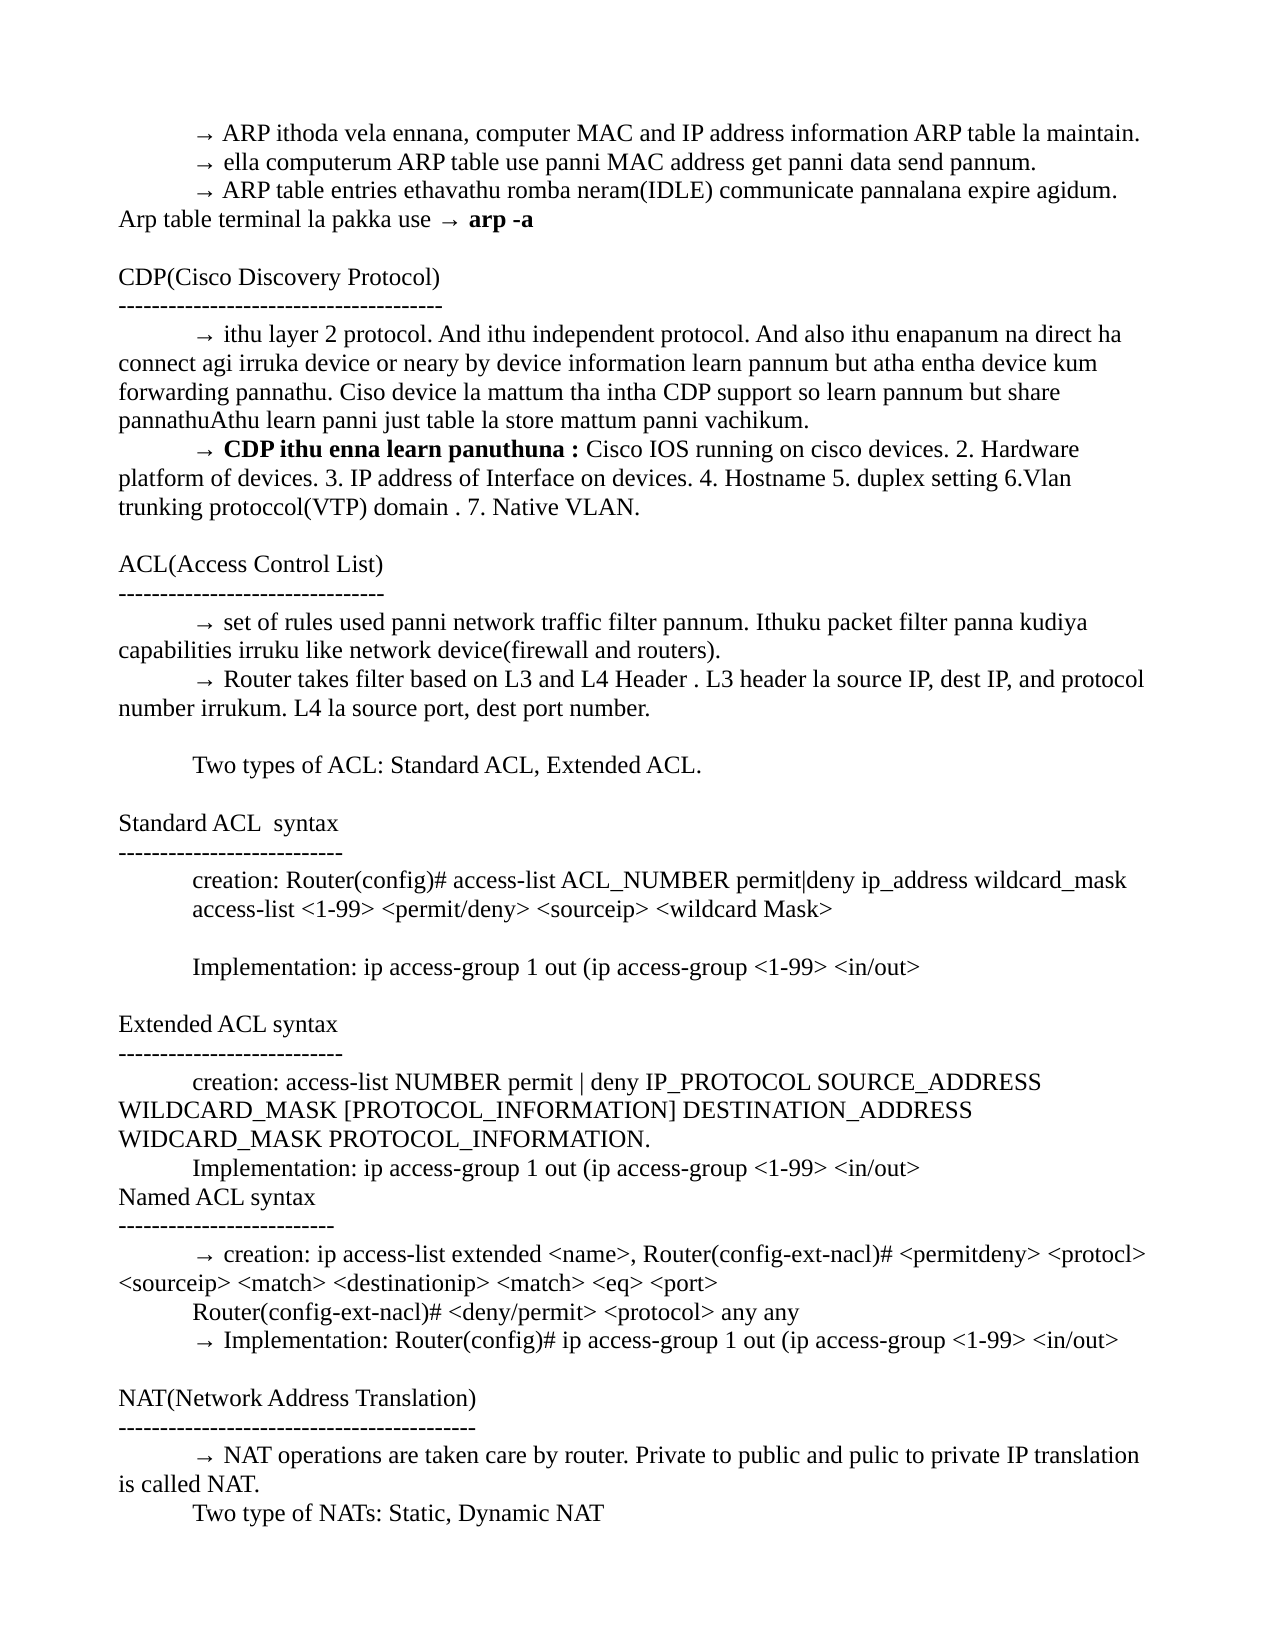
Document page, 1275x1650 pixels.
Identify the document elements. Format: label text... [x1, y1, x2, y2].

text Named ACL syntax [118, 1182, 1157, 1211]
text Extended ACL syntax [118, 1009, 1157, 1038]
text ------------------------------------------- [118, 1412, 1157, 1441]
text Two type of NATs: Static, Dynamic NAT [118, 1498, 1157, 1527]
text --------------------------------------- [118, 291, 1157, 319]
text -------------------------- [118, 1211, 1157, 1239]
text access-list <1-99> <permit/deny> <sourceip> <wildcard Mask> [118, 894, 1157, 923]
text → set of rules used panni network traffic filter pannum. Ithuku packet filter panna kudiya capabilities irruku like network device(firewall and routers). [118, 607, 1157, 664]
text --------------------------- [118, 837, 1157, 866]
text --------------------------- [118, 1038, 1157, 1067]
text ACL(Access Control List) [118, 549, 1157, 578]
text → Router takes filter based on L3 and L4 Header . L3 header la source IP, dest IP, and protocol number irrukum. L4 la source port, dest port number. [118, 664, 1157, 722]
text Standard ACL syntax [118, 808, 1157, 837]
text Arp table terminal la pakka use → arp -a [118, 204, 1157, 233]
text NAT(Network Address Translation) [118, 1383, 1157, 1412]
text → creation: ip access-list extended <name>, Router(config-ext-nacl)# <permitdeny> <protocl> <sourceip> <match> <destinationip> <match> <eq> <port> [118, 1239, 1157, 1297]
text creation: access-list NUMBER permit | deny IP_PROTOCOL SOURCE_ADDRESS WILDCARD_MASK [PROTOCOL_INFORMATION] DESTINATION_ADDRESS WIDCARD_MASK PROTOCOL_INFORMATION. [118, 1067, 1157, 1153]
text Two types of ACL: Standard ACL, Extended ACL. [118, 751, 1157, 779]
text -------------------------------- [118, 578, 1157, 607]
text → CDP ithu enna learn panuthuna : Cisco IOS running on cisco devices. 2. Hardware platform of devices. 3. IP address of Interface on devices. 4. Hostname 5. duplex setting 6.Vlan trunking protoccol(VTP) domain . 7. Native VLAN. [118, 434, 1157, 521]
text → ARP ithoda vela ennana, computer MAC and IP address information ARP table la maintain. [118, 118, 1157, 147]
text → ARP table entries ethavathu romba neram(IDLE) communicate pannalana expire agidum. [118, 176, 1157, 204]
text CDP(Cisco Discovery Protocol) [118, 262, 1157, 291]
text → Implementation: Router(config)# ip access-group 1 out (ip access-group <1-99> <in/out> [118, 1326, 1157, 1354]
text Router(config-ext-nacl)# <deny/permit> <protocol> any any [118, 1297, 1157, 1326]
text creation: Router(config)# access-list ACL_NUMBER permit|deny ip_address wildcard_mask [118, 866, 1157, 894]
text → ithu layer 2 protocol. And ithu independent protocol. And also ithu enapanum na direct ha connect agi irruka device or neary by device information learn pannum but atha entha device kum forwarding pannathu. Ciso device la mattum tha intha CDP support so learn pannum but share pannathuAthu learn panni just table la store mattum panni vachikum. [118, 319, 1157, 434]
text → ella computerum ARP table use panni MAC address get panni data send pannum. [118, 147, 1157, 176]
text → NAT operations are taken care by router. Private to public and pulic to private IP translation is called NAT. [118, 1441, 1157, 1498]
text Implementation: ip access-group 1 out (ip access-group <1-99> <in/out> [118, 1153, 1157, 1182]
text Implementation: ip access-group 1 out (ip access-group <1-99> <in/out> [118, 952, 1157, 981]
